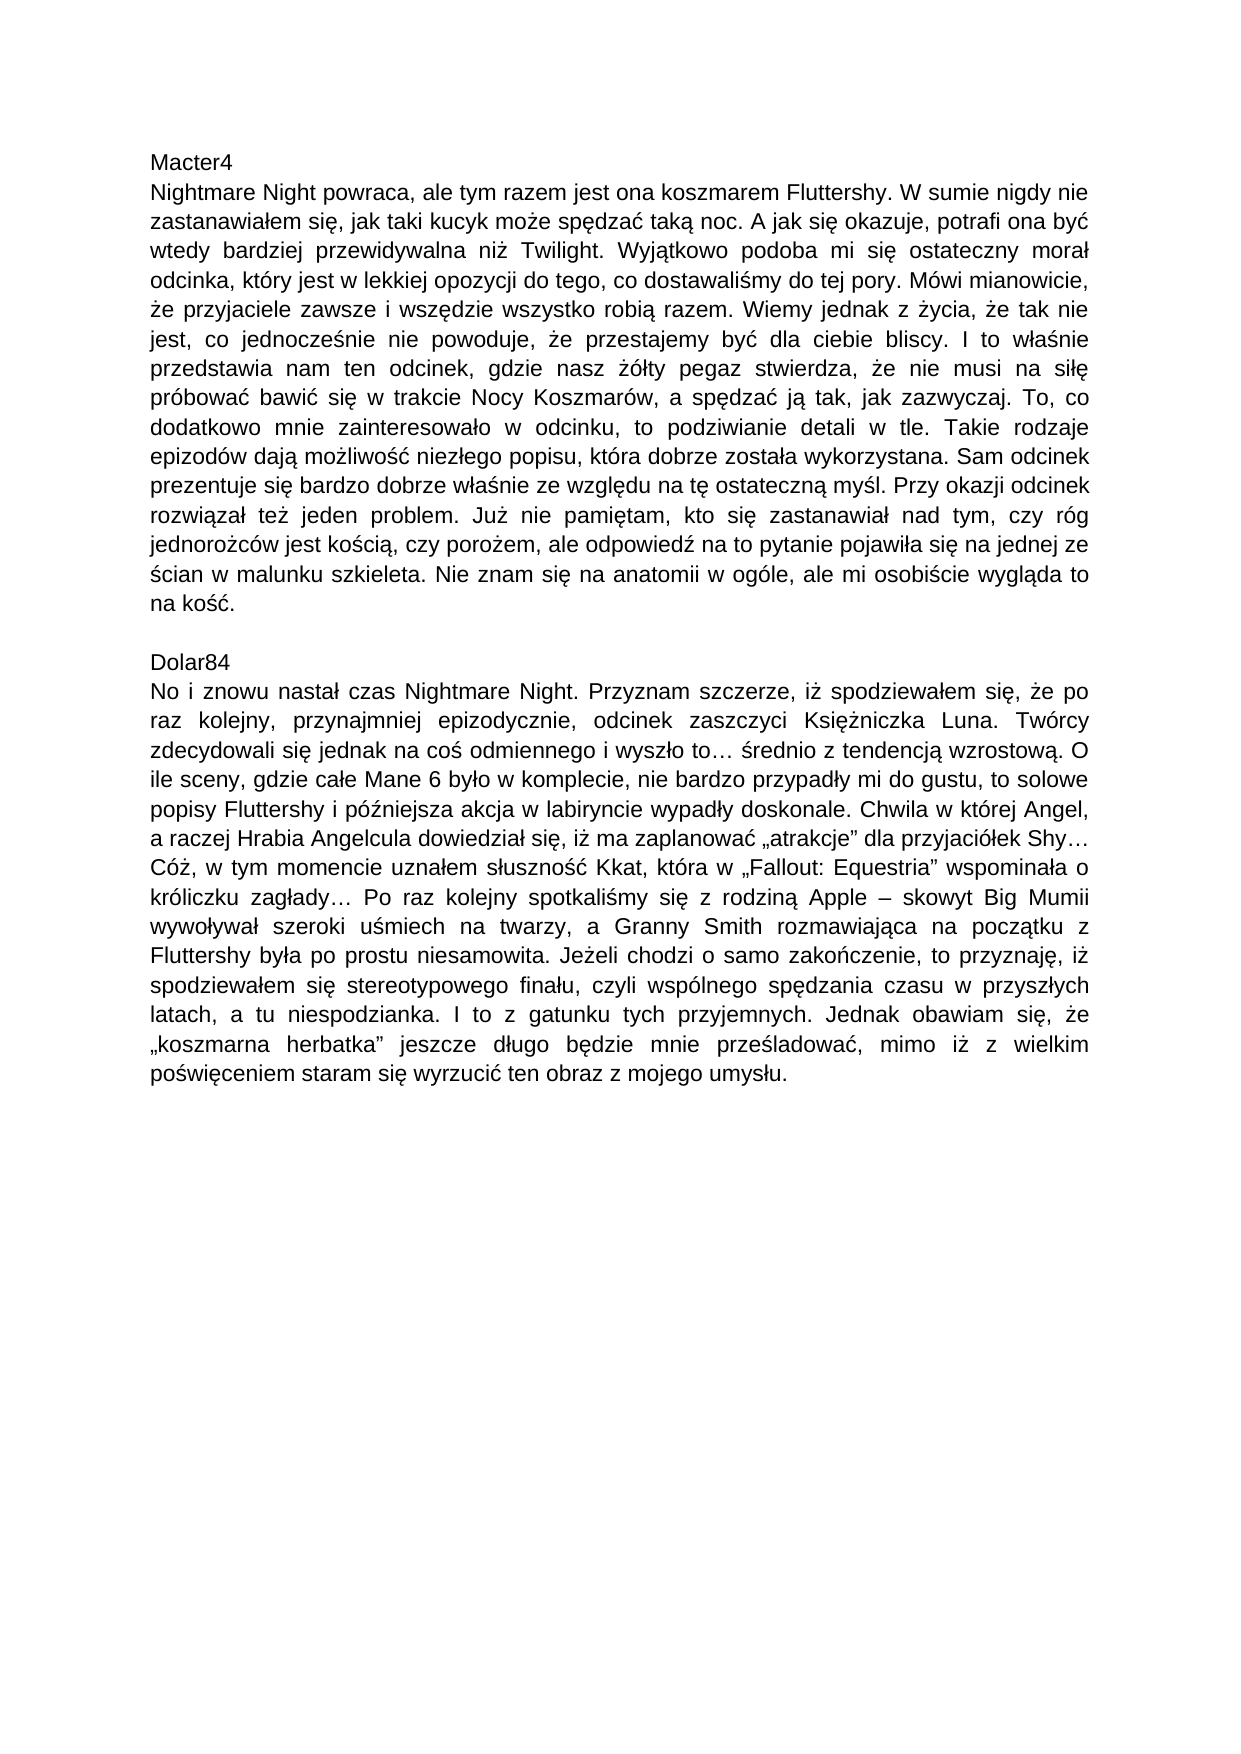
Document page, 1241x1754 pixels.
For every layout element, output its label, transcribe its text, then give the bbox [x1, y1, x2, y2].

text Nightmare Night powraca, ale tym razem jest ona koszmarem Fluttershy. W sumie nigdy nie zastanawiałem się, jak taki kucyk może spędzać taką noc. A jak się okazuje, potrafi ona być wtedy bardziej przewidywalna niż Twilight. Wyjątkowo podoba mi się ostateczny morał odcinka, który jest w lekkiej opozycji do tego, co dostawaliśmy do tej pory. Mówi mianowicie, że przyjaciele zawsze i wszędzie wszystko robią razem. Wiemy jednak z życia, że tak nie jest, co jednocześnie nie powoduje, że przestajemy być dla ciebie bliscy. I to właśnie przedstawia nam ten odcinek, gdzie nasz żółty pegaz stwierdza, że nie musi na siłę próbować bawić się w trakcie Nocy Koszmarów, a spędzać ją tak, jak zazwyczaj. To, co dodatkowo mnie zainteresowało w odcinku, to podziwianie detali w tle. Takie rodzaje epizodów dają możliwość niezłego popisu, która dobrze została wykorzystana. Sam odcinek prezentuje się bardzo dobrze właśnie ze względu na tę ostateczną myśl. Przy okazji odcinek rozwiązał też jeden problem. Już nie pamiętam, kto się zastanawiał nad tym, czy róg jednorożców jest kością, czy porożem, ale odpowiedź na to pytanie pojawiła się na jednej ze ścian w malunku szkieleta. Nie znam się na anatomii w ogóle, ale mi osobiście wygląda to na kość. [150, 179, 1090, 616]
text No i znowu nastał czas Nightmare Night. Przyznam szczerze, iż spodziewałem się, że po raz kolejny, przynajmniej epizodycznie, odcinek zaszczyci Księżniczka Luna. Twórcy zdecydowali się jednak na coś odmiennego i wyszło to… średnio z tendencją wzrostową. O ile sceny, gdzie całe Mane 6 było w komplecie, nie bardzo przypadły mi do gustu, to solowe popisy Fluttershy i późniejsza akcja w labiryncie wypadły doskonale. Chwila w której Angel, a raczej Hrabia Angelcula dowiedział się, iż ma zaplanować „atrakcje” dla przyjaciółek Shy… Cóż, w tym momencie uznałem słuszność Kkat, która w „Fallout: Equestria” wspominała o króliczku zagłady… Po raz kolejny spotkaliśmy się z rodziną Apple – skowyt Big Mumii wywoływał szeroki uśmiech na twarzy, a Granny Smith rozmawiająca na początku z Fluttershy była po prostu niesamowita. Jeżeli chodzi o samo zakończenie, to przyznaję, iż spodziewałem się stereotypowego finału, czyli wspólnego spędzania czasu w przyszłych latach, a tu niespodzianka. I to z gatunku tych przyjemnych. Jednak obawiam się, że „koszmarna herbatka” jeszcze długo będzie mnie prześladować, mimo iż z wielkim poświęceniem staram się wyrzucić ten obraz z mojego umysłu. [150, 679, 1090, 1086]
text Dolar84 [150, 649, 1090, 675]
text Macter4 [150, 150, 1090, 176]
